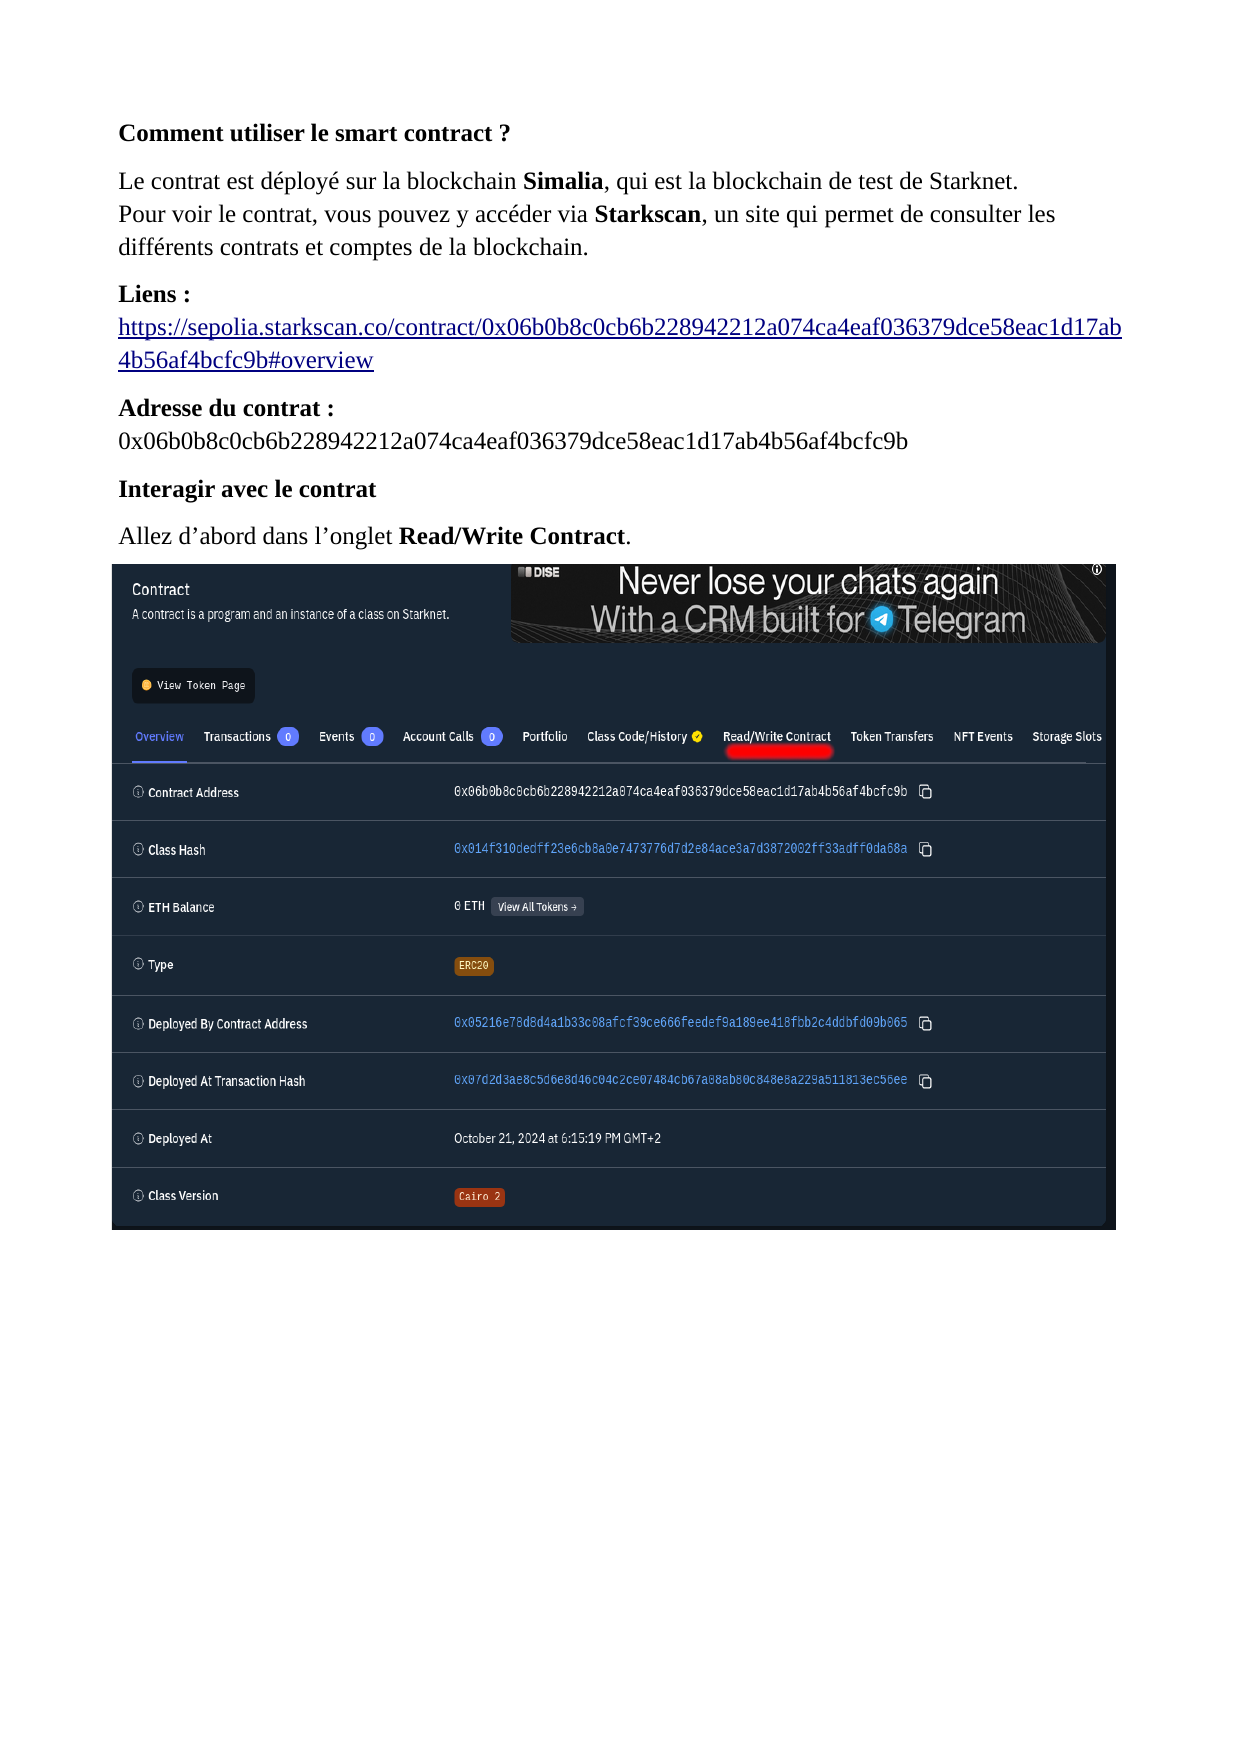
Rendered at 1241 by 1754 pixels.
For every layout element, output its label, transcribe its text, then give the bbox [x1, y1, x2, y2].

picture [111, 564, 1116, 1230]
text Adresse du contrat : 0x06b0b8c0cb6b228942212a074ca4eaf036379dce58eac1d17ab4b56af4bcfc9b [118, 393, 1122, 455]
text Le contrat est déployé sur la blockchain Simalia, qui est la blockchain de test de Starknet. Pour voir le contrat, vous pouvez y accéder via Starkscan, un site qui permet de consulter les différents contrats et comptes de la blockchain. [118, 166, 1122, 261]
text Allez d’abord dans l’onglet Read/Write Contract. [118, 521, 1122, 550]
text Liens : https://sepolia.starkscan.co/contract/0x06b0b8c0cb6b228942212a074ca4eaf036379dce58eac1d17ab [118, 279, 1122, 337]
text Comment utiliser le smart contract ? [118, 118, 1122, 147]
text Interagir avec le contrat [118, 474, 1122, 502]
text 4b56af4bcfc9b#overview [118, 339, 1122, 374]
